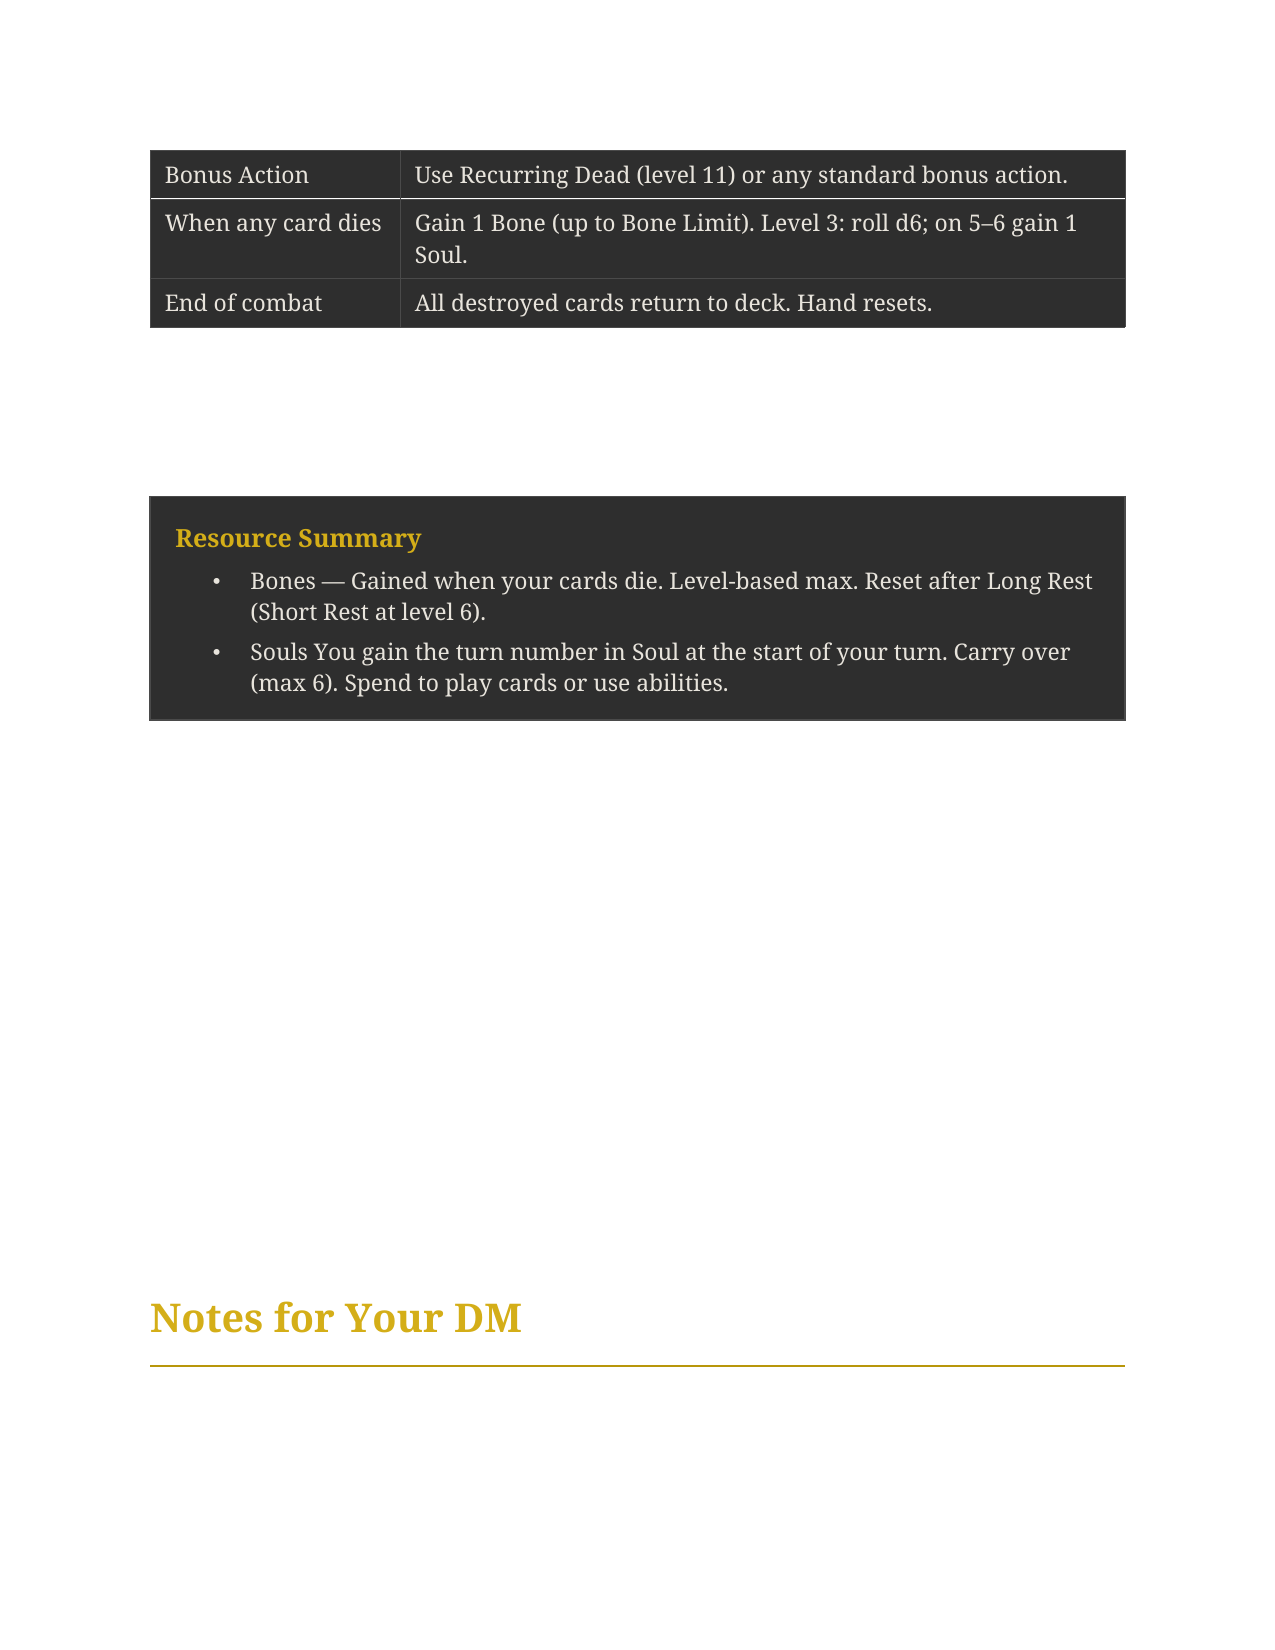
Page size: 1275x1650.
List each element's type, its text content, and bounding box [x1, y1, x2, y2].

table_header Resource Summary Bones — Gained when your cards die. Level-based max. Reset after Long Rest (Short Rest at level 6). Souls You gain the turn number in Soul at the start of your turn. Carry over (max 6). Spend to play cards or use abilities. [151, 497, 1124, 719]
table_cell Use Recurring Dead (level 11) or any standard bonus action. [401, 151, 1125, 198]
table_cell When any card dies [151, 200, 400, 278]
table_cell Bonus Action [151, 151, 400, 198]
table_cell All destroyed cards return to deck. Hand resets. [401, 279, 1125, 327]
table_cell End of combat [151, 279, 400, 327]
text Notes for Your DM [150, 1291, 1125, 1365]
table_cell Gain 1 Bone (up to Bone Limit). Level 3: roll d6; on 5–6 gain 1 Soul. [401, 200, 1125, 278]
